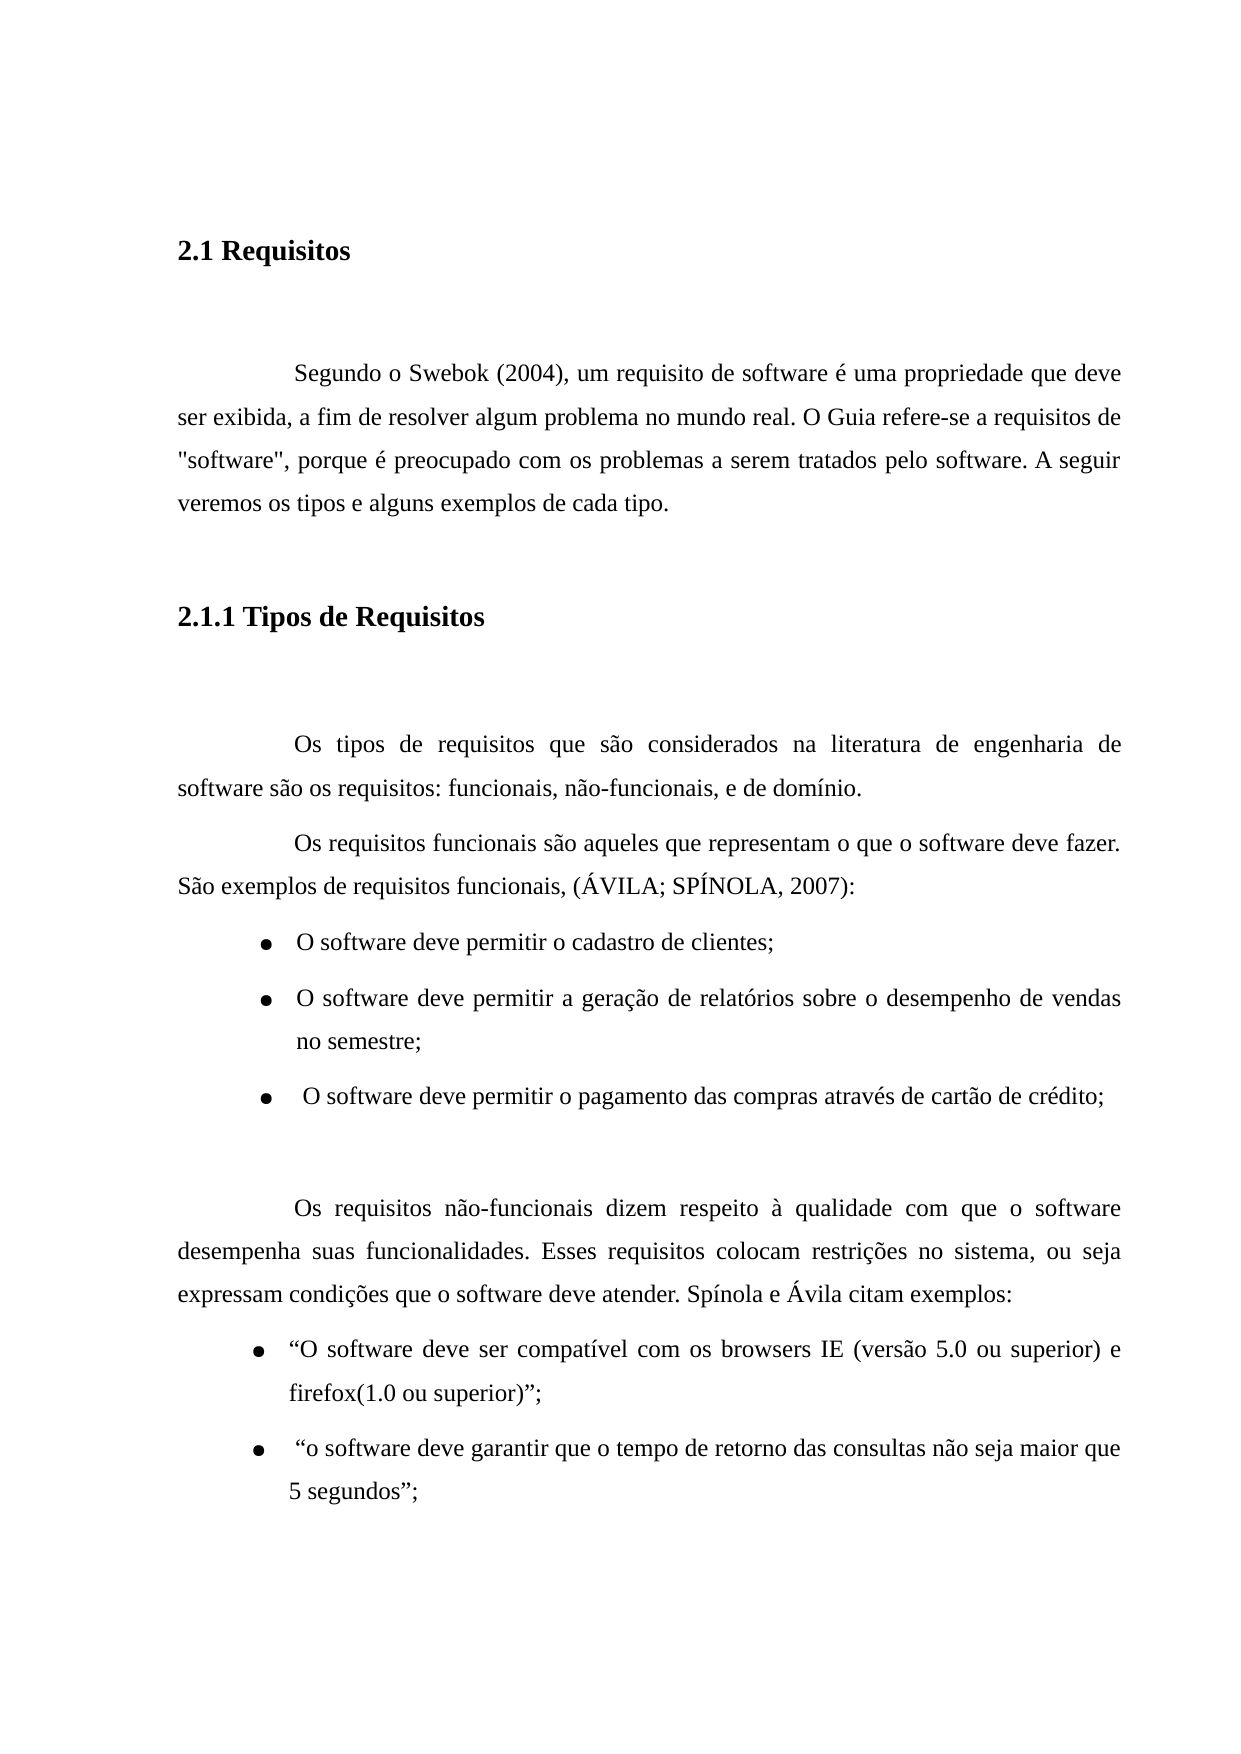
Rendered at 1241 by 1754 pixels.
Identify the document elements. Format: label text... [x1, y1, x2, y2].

list “O software deve ser compatível com os browsers IE (versão 5.0 ou superior) e firefox(1.0 ou superior)”; [251, 1334, 1122, 1406]
text Os tipos de requisitos que são considerados na literatura de engenharia de software são os requisitos: funcionais, não-funcionais, e de domínio. [177, 725, 1122, 801]
list O software deve permitir o pagamento das compras através de cartão de crédito; [258, 1081, 1122, 1110]
text Os requisitos funcionais são aqueles que representam o que o software deve fazer. São exemplos de requisitos funcionais, (ÁVILA; SPÍNOLA, 2007): [177, 828, 1122, 900]
text 2.1 Requisitos [177, 233, 1122, 266]
text Os requisitos não-funcionais dizem respeito à qualidade com que o software desempenha suas funcionalidades. Esses requisitos colocam restrições no sistema, ou seja expressam condições que o software deve atender. Spínola e Ávila citam exemplos: [177, 1193, 1122, 1308]
list O software deve permitir o cadastro de clientes; [258, 927, 1122, 956]
text Segundo o Swebok (2004), um requisito de software é uma propriedade que deve ser exibida, a fim de resolver algum problema no mundo real. O Guia refere-se a requisitos de "software", porque é preocupado com os problemas a serem tratados pelo software. A seguir veremos os tipos e alguns exemplos de cada tipo. [177, 358, 1122, 517]
list “o software deve garantir que o tempo de retorno das consultas não seja maior que 5 segundos”; [251, 1433, 1122, 1505]
list O software deve permitir a geração de relatórios sobre o desempenho de vendas no semestre; [258, 983, 1122, 1054]
text 2.1.1 Tipos de Requisitos [177, 599, 1122, 633]
